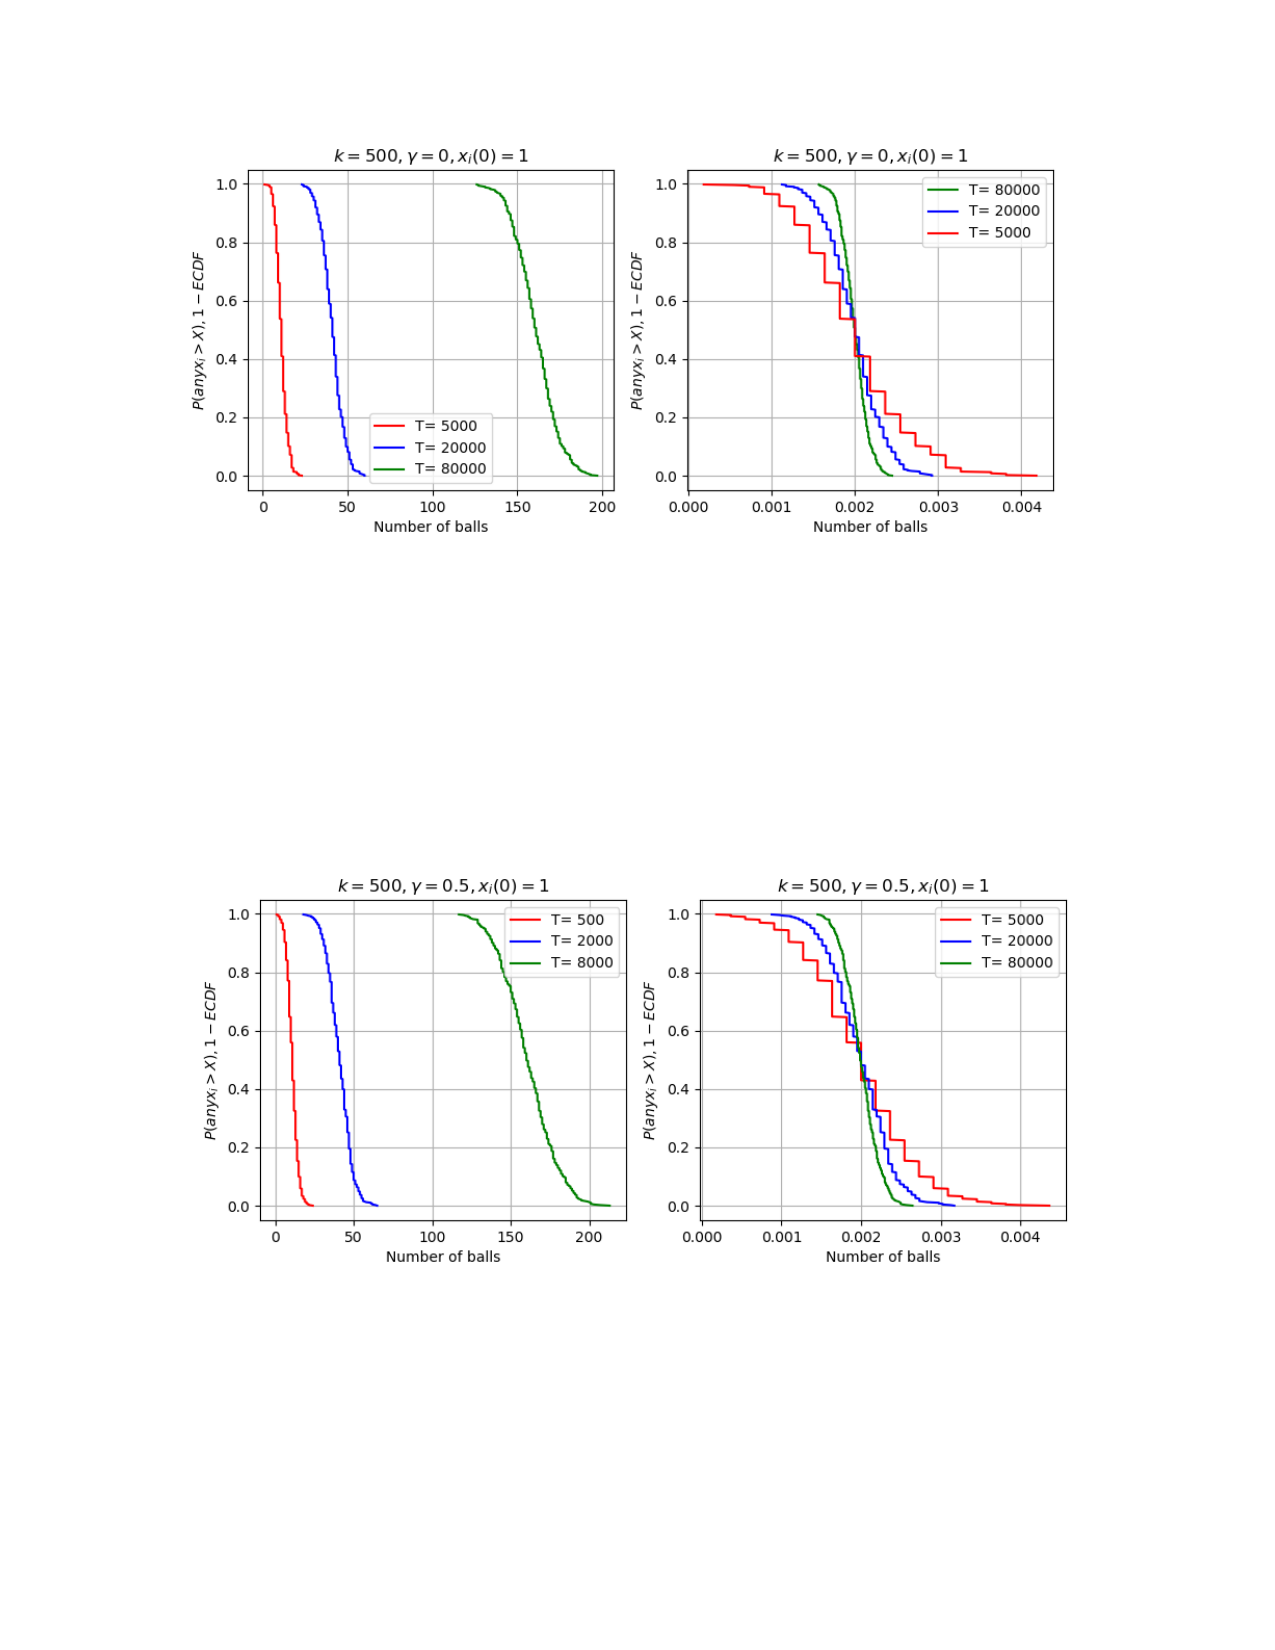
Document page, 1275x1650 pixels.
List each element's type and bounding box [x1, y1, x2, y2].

picture [118, 120, 1157, 536]
picture [130, 850, 1170, 1266]
